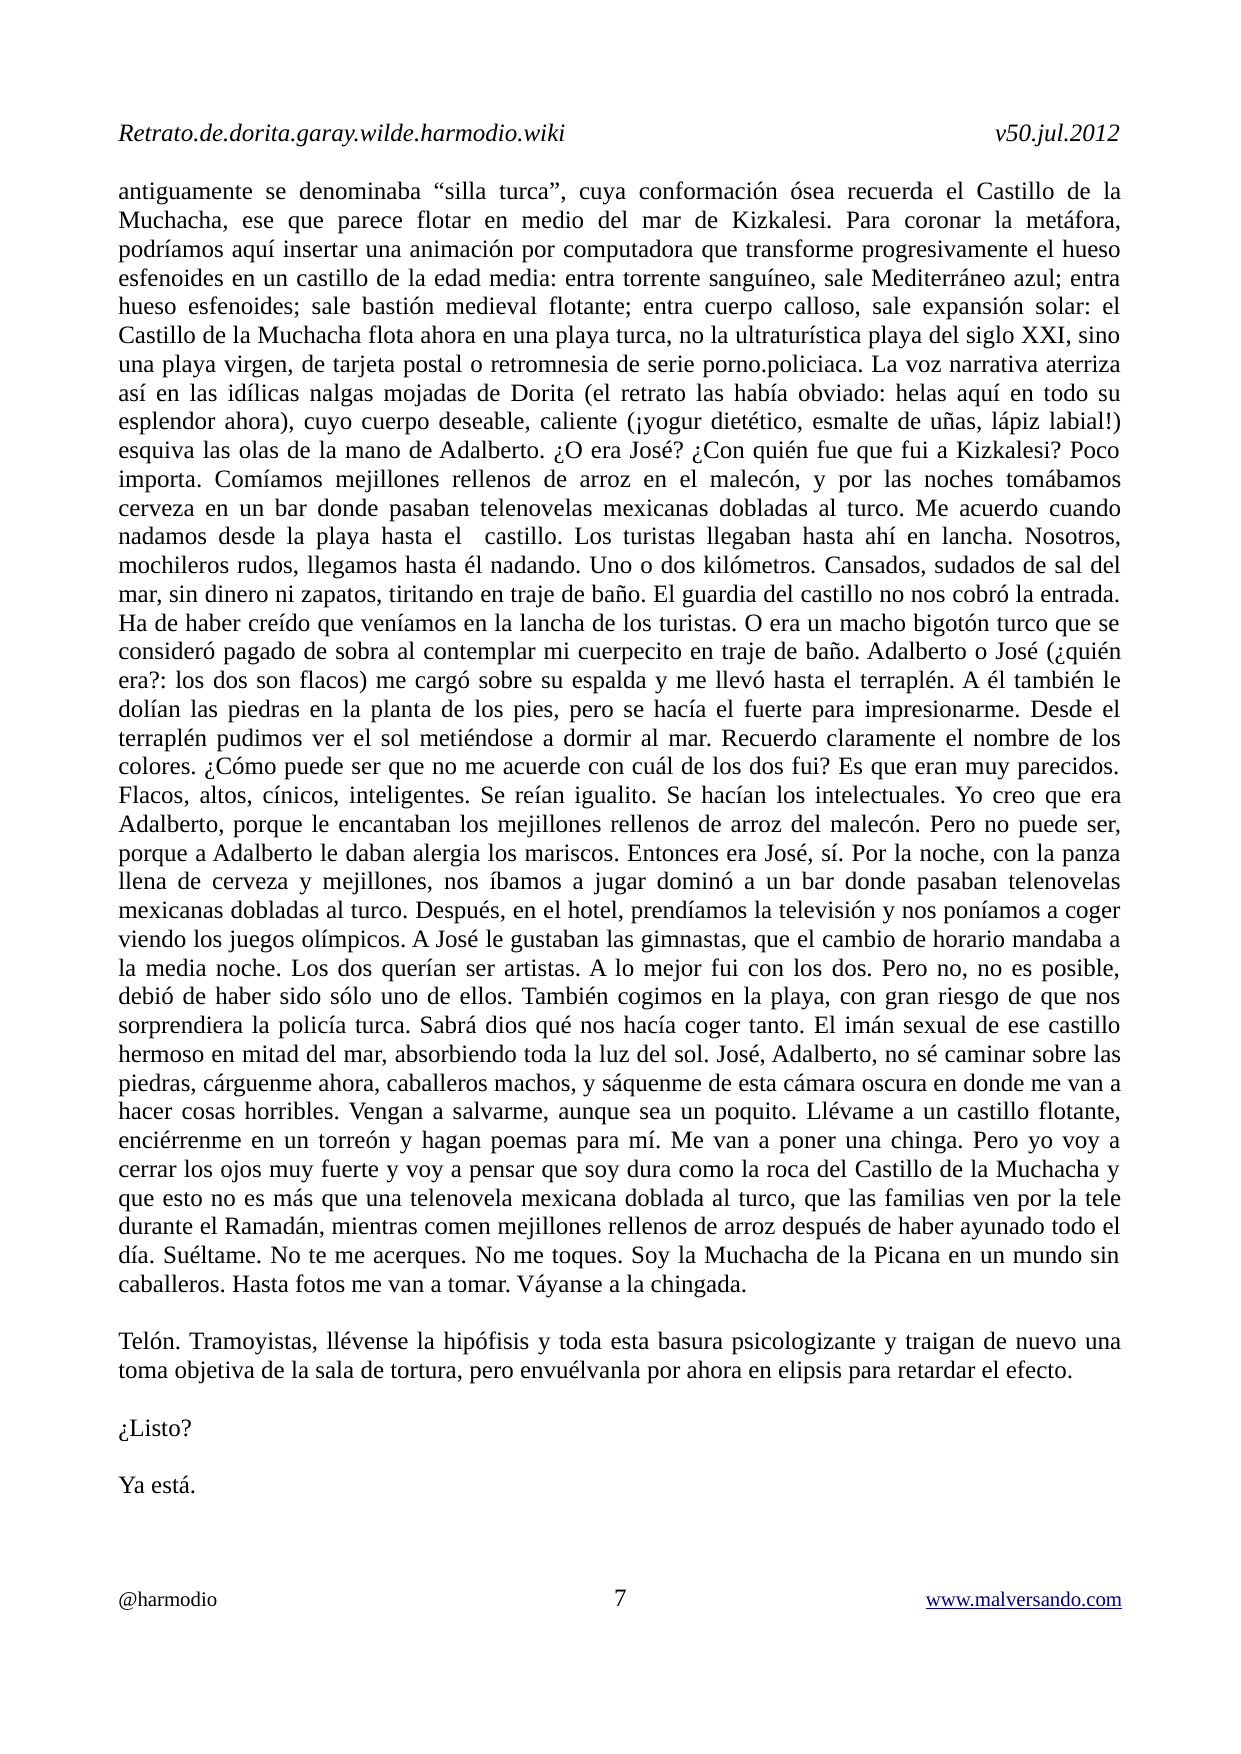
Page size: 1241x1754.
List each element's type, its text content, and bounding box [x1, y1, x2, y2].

text Telón. Tramoyistas, llévense la hipófisis y toda esta basura psicologizante y traigan de nuevo una toma objetiva de la sala de tortura, pero envuélvanla por ahora en elipsis para retardar el efecto. [118, 1326, 1122, 1384]
text ¿Listo? [118, 1413, 1122, 1441]
text antiguamente se denominaba “silla turca”, cuya conformación ósea recuerda el Castillo de la Muchacha, ese que parece flotar en medio del mar de Kizkalesi. Para coronar la metáfora, podríamos aquí insertar una animación por computadora que transforme progresivamente el hueso esfenoides en un castillo de la edad media: entra torrente sanguíneo, sale Mediterráneo azul; entra hueso esfenoides; sale bastión medieval flotante; entra cuerpo calloso, sale expansión solar: el Castillo de la Muchacha flota ahora en una playa turca, no la ultraturística playa del siglo XXI, sino una playa virgen, de tarjeta postal o retromnesia de serie porno.policiaca. La voz narrativa aterriza así en las idílicas nalgas mojadas de Dorita (el retrato las había obviado: helas aquí en todo su esplendor ahora), cuyo cuerpo deseable, caliente (¡yogur dietético, esmalte de uñas, lápiz labial!) esquiva las olas de la mano de Adalberto. ¿O era José? ¿Con quién fue que fui a Kizkalesi? Poco importa. Comíamos mejillones rellenos de arroz en el malecón, y por las noches tomábamos cerveza en un bar donde pasaban telenovelas mexicanas dobladas al turco. Me acuerdo cuando nadamos desde la playa hasta el castillo. Los turistas llegaban hasta ahí en lancha. Nosotros, mochileros rudos, llegamos hasta él nadando. Uno o dos kilómetros. Cansados, sudados de sal del mar, sin dinero ni zapatos, tiritando en traje de baño. El guardia del castillo no nos cobró la entrada. Ha de haber creído que veníamos en la lancha de los turistas. O era un macho bigotón turco que se consideró pagado de sobra al contemplar mi cuerpecito en traje de baño. Adalberto o José (¿quién era?: los dos son flacos) me cargó sobre su espalda y me llevó hasta el terraplén. A él también le dolían las piedras en la planta de los pies, pero se hacía el fuerte para impresionarme. Desde el terraplén pudimos ver el sol metiéndose a dormir al mar. Recuerdo claramente el nombre de los colores. ¿Cómo puede ser que no me acuerde con cuál de los dos fui? Es que eran muy parecidos. Flacos, altos, cínicos, inteligentes. Se reían igualito. Se hacían los intelectuales. Yo creo que era Adalberto, porque le encantaban los mejillones rellenos de arroz del malecón. Pero no puede ser, porque a Adalberto le daban alergia los mariscos. Entonces era José, sí. Por la noche, con la panza llena de cerveza y mejillones, nos íbamos a jugar dominó a un bar donde pasaban telenovelas mexicanas dobladas al turco. Después, en el hotel, prendíamos la televisión y nos poníamos a coger viendo los juegos olímpicos. A José le gustaban las gimnastas, que el cambio de horario mandaba a la media noche. Los dos querían ser artistas. A lo mejor fui con los dos. Pero no, no es posible, debió de haber sido sólo uno de ellos. También cogimos en la playa, con gran riesgo de que nos sorprendiera la policía turca. Sabrá dios qué nos hacía coger tanto. El imán sexual de ese castillo hermoso en mitad del mar, absorbiendo toda la luz del sol. José, Adalberto, no sé caminar sobre las piedras, cárguenme ahora, caballeros machos, y sáquenme de esta cámara oscura en donde me van a hacer cosas horribles. Vengan a salvarme, aunque sea un poquito. Llévame a un castillo flotante, enciérrenme en un torreón y hagan poemas para mí. Me van a poner una chinga. Pero yo voy a cerrar los ojos muy fuerte y voy a pensar que soy dura como la roca del Castillo de la Muchacha y que esto no es más que una telenovela mexicana doblada al turco, que las familias ven por la tele durante el Ramadán, mientras comen mejillones rellenos de arroz después de haber ayunado todo el día. Suéltame. No te me acerques. No me toques. Soy la Muchacha de la Picana en un mundo sin caballeros. Hasta fotos me van a tomar. Váyanse a la chingada. [118, 176, 1122, 1298]
text Ya está. [118, 1470, 1122, 1499]
